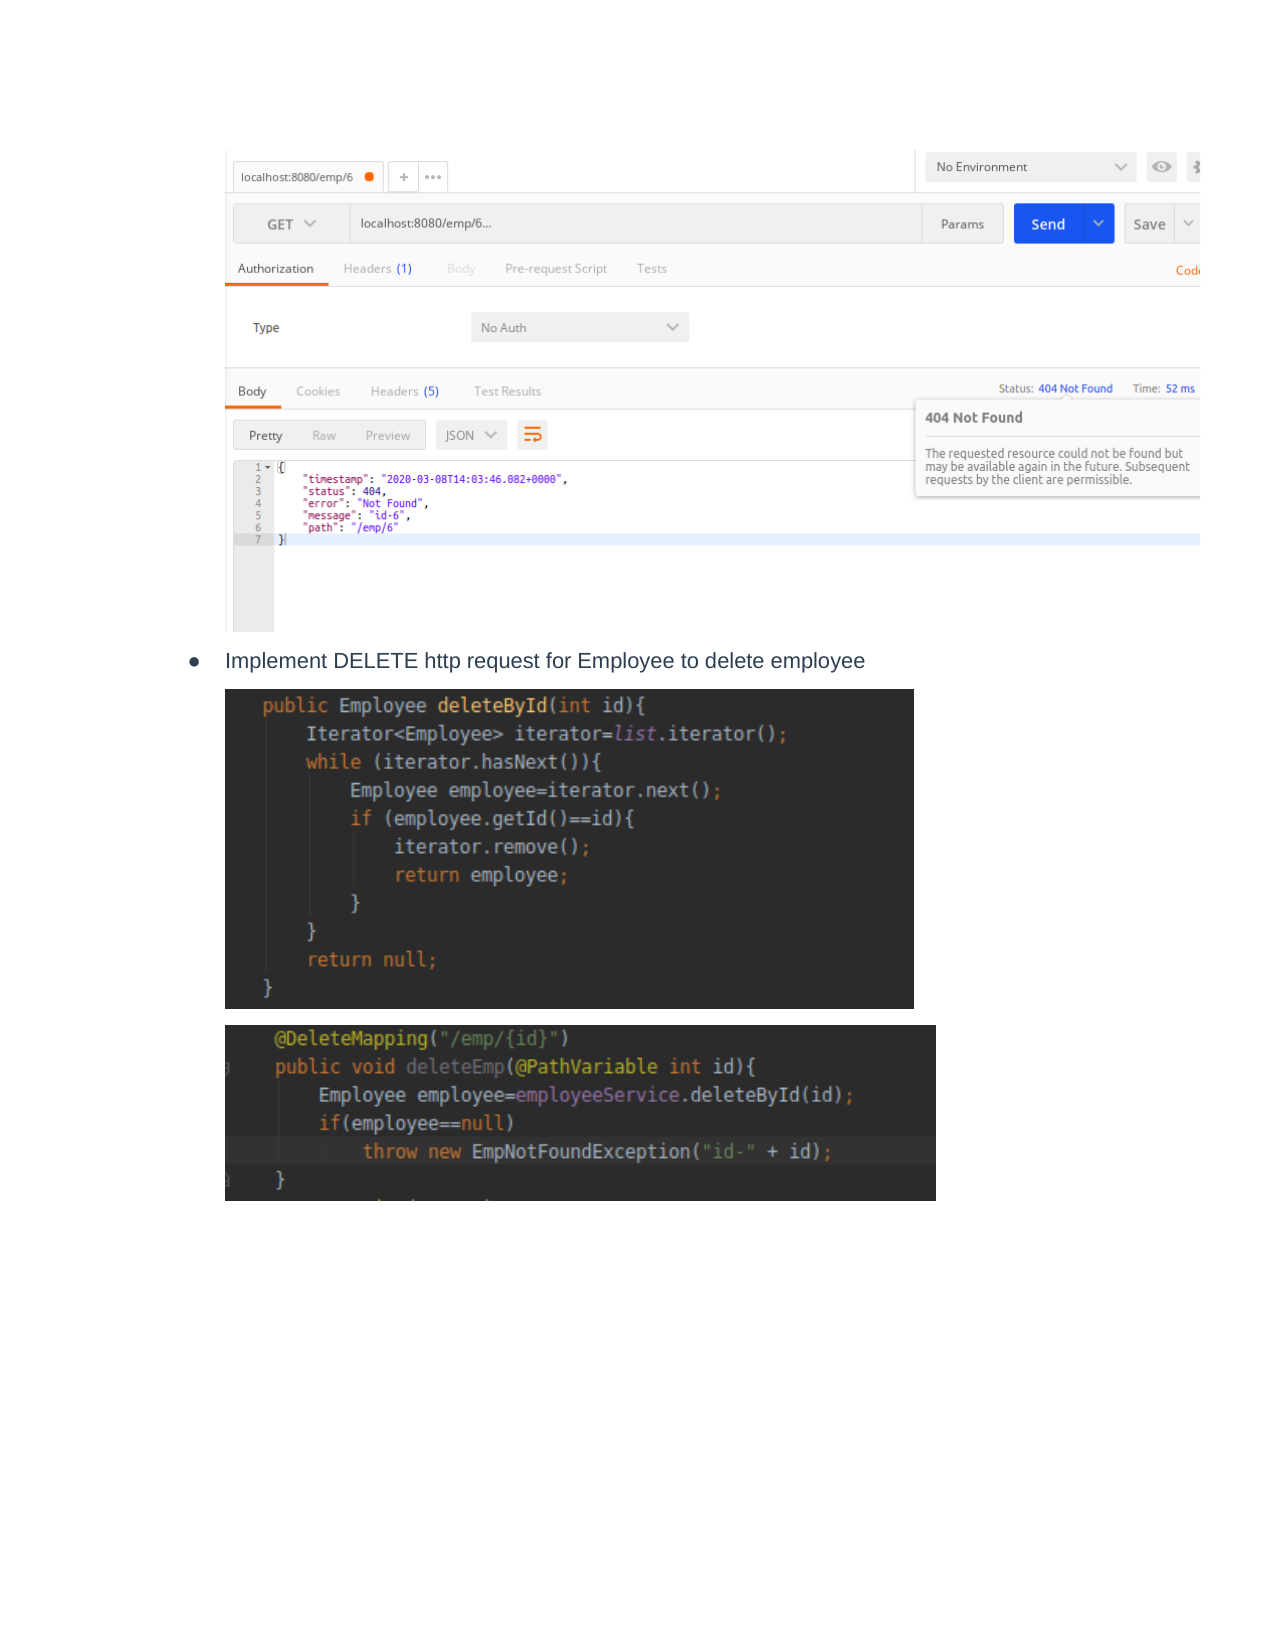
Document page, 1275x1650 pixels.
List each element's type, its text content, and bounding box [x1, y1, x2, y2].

picture [225, 150, 1200, 632]
picture [225, 689, 914, 1009]
list Implement DELETE http request for Employee to delete employee [187, 648, 1125, 673]
picture [225, 1025, 936, 1201]
